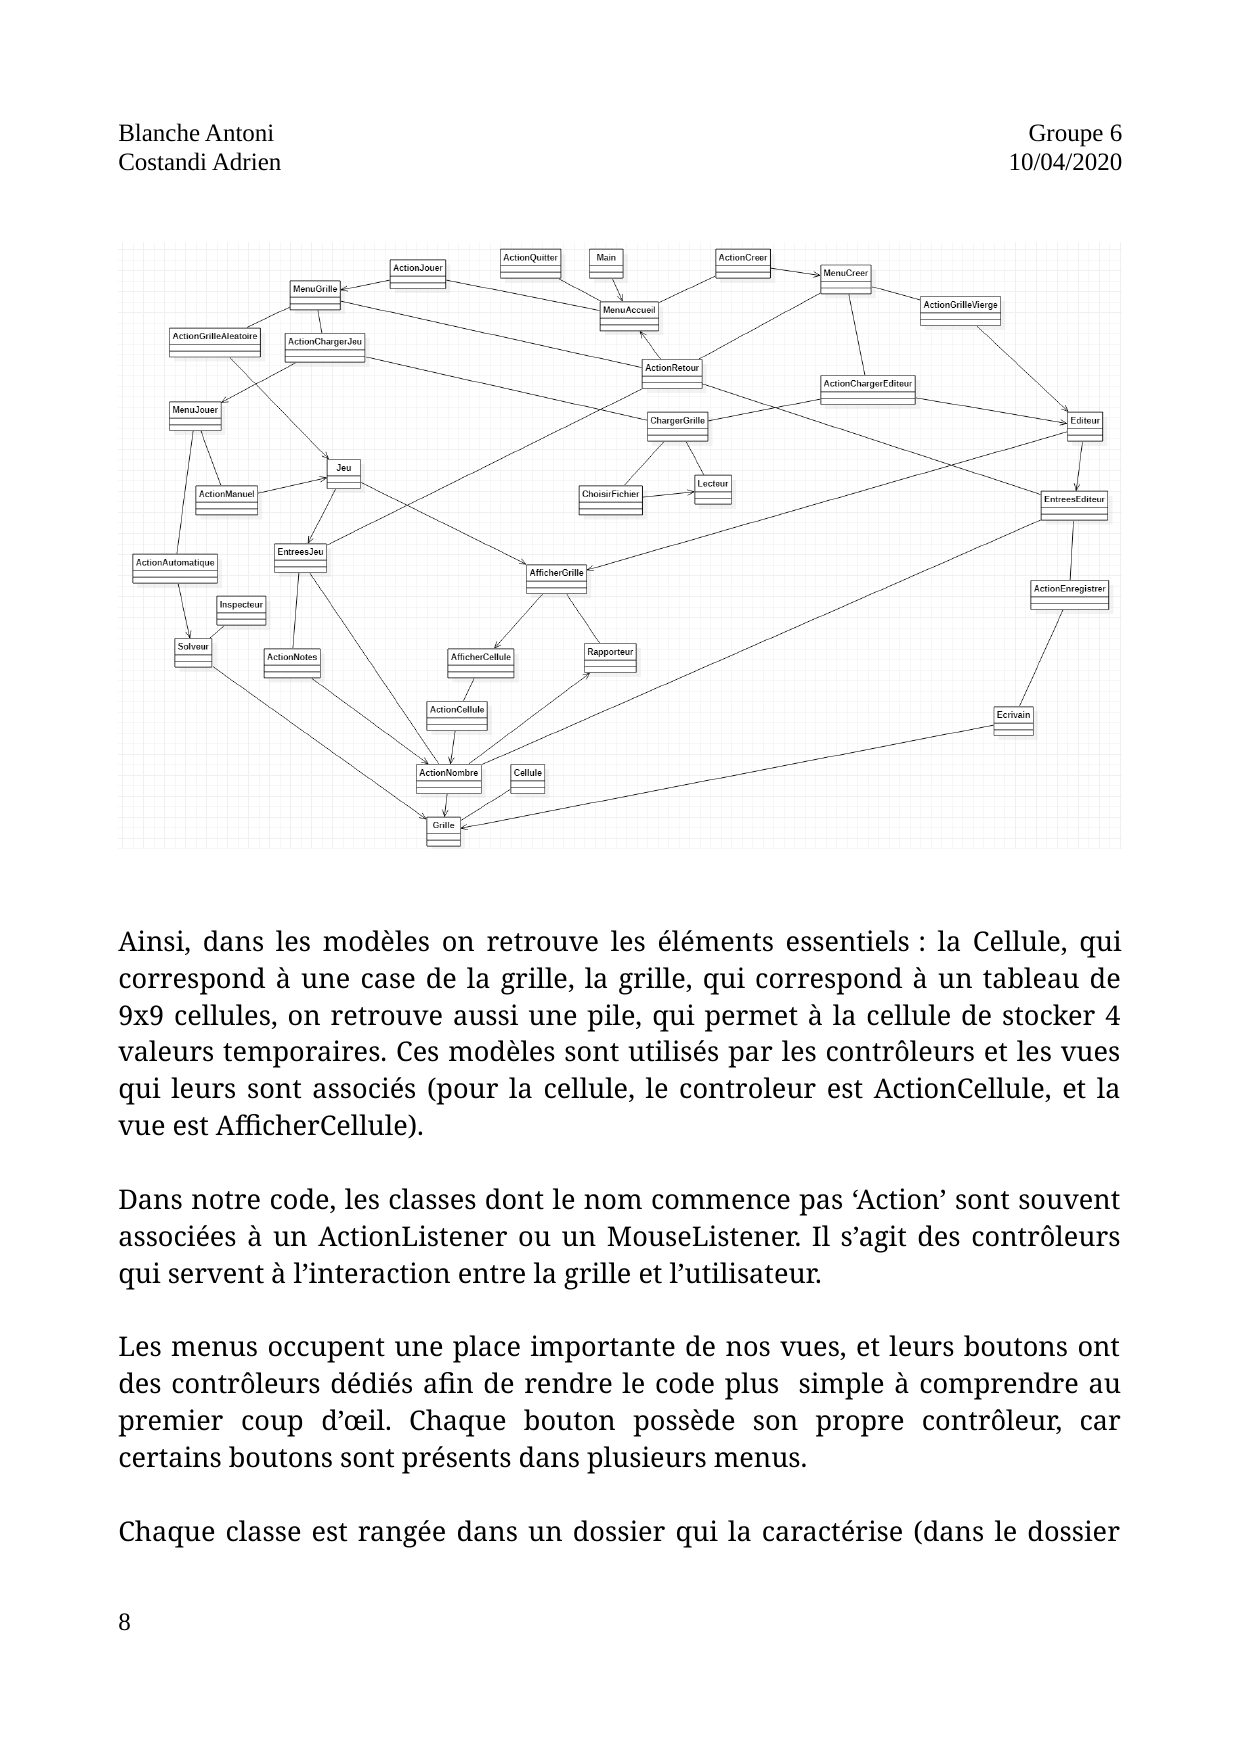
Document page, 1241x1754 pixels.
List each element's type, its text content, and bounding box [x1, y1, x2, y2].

text Les menus occupent une place importante de nos vues, et leurs boutons ont des contrôleurs dédiés afin de rendre le code plus simple à comprendre au premier coup d’œil. Chaque bouton possède son propre contrôleur, car certains boutons sont présents dans plusieurs menus. [118, 1291, 1122, 1475]
picture [118, 242, 1123, 849]
text Dans notre code, les classes dont le nom commence pas ‘Action’ sont souvent associées à un ActionListener ou un MouseListener. Il s’agit des contrôleurs qui servent à l’interaction entre la grille et l’utilisateur. [118, 1180, 1122, 1291]
text Ainsi, dans les modèles on retrouve les éléments essentiels : la Cellule, qui correspond à une case de la grille, la grille, qui correspond à un tableau de 9x9 cellules, on retrouve aussi une pile, qui permet à la cellule de stocker 4 valeurs temporaires. Ces modèles sont utilisés par les contrôleurs et les vues qui leurs sont associés (pour la cellule, le controleur est ActionCellule, et la vue est AfficherCellule). [118, 922, 1122, 1143]
text Chaque classe est rangée dans un dossier qui la caractérise (dans le dossier [118, 1475, 1122, 1549]
